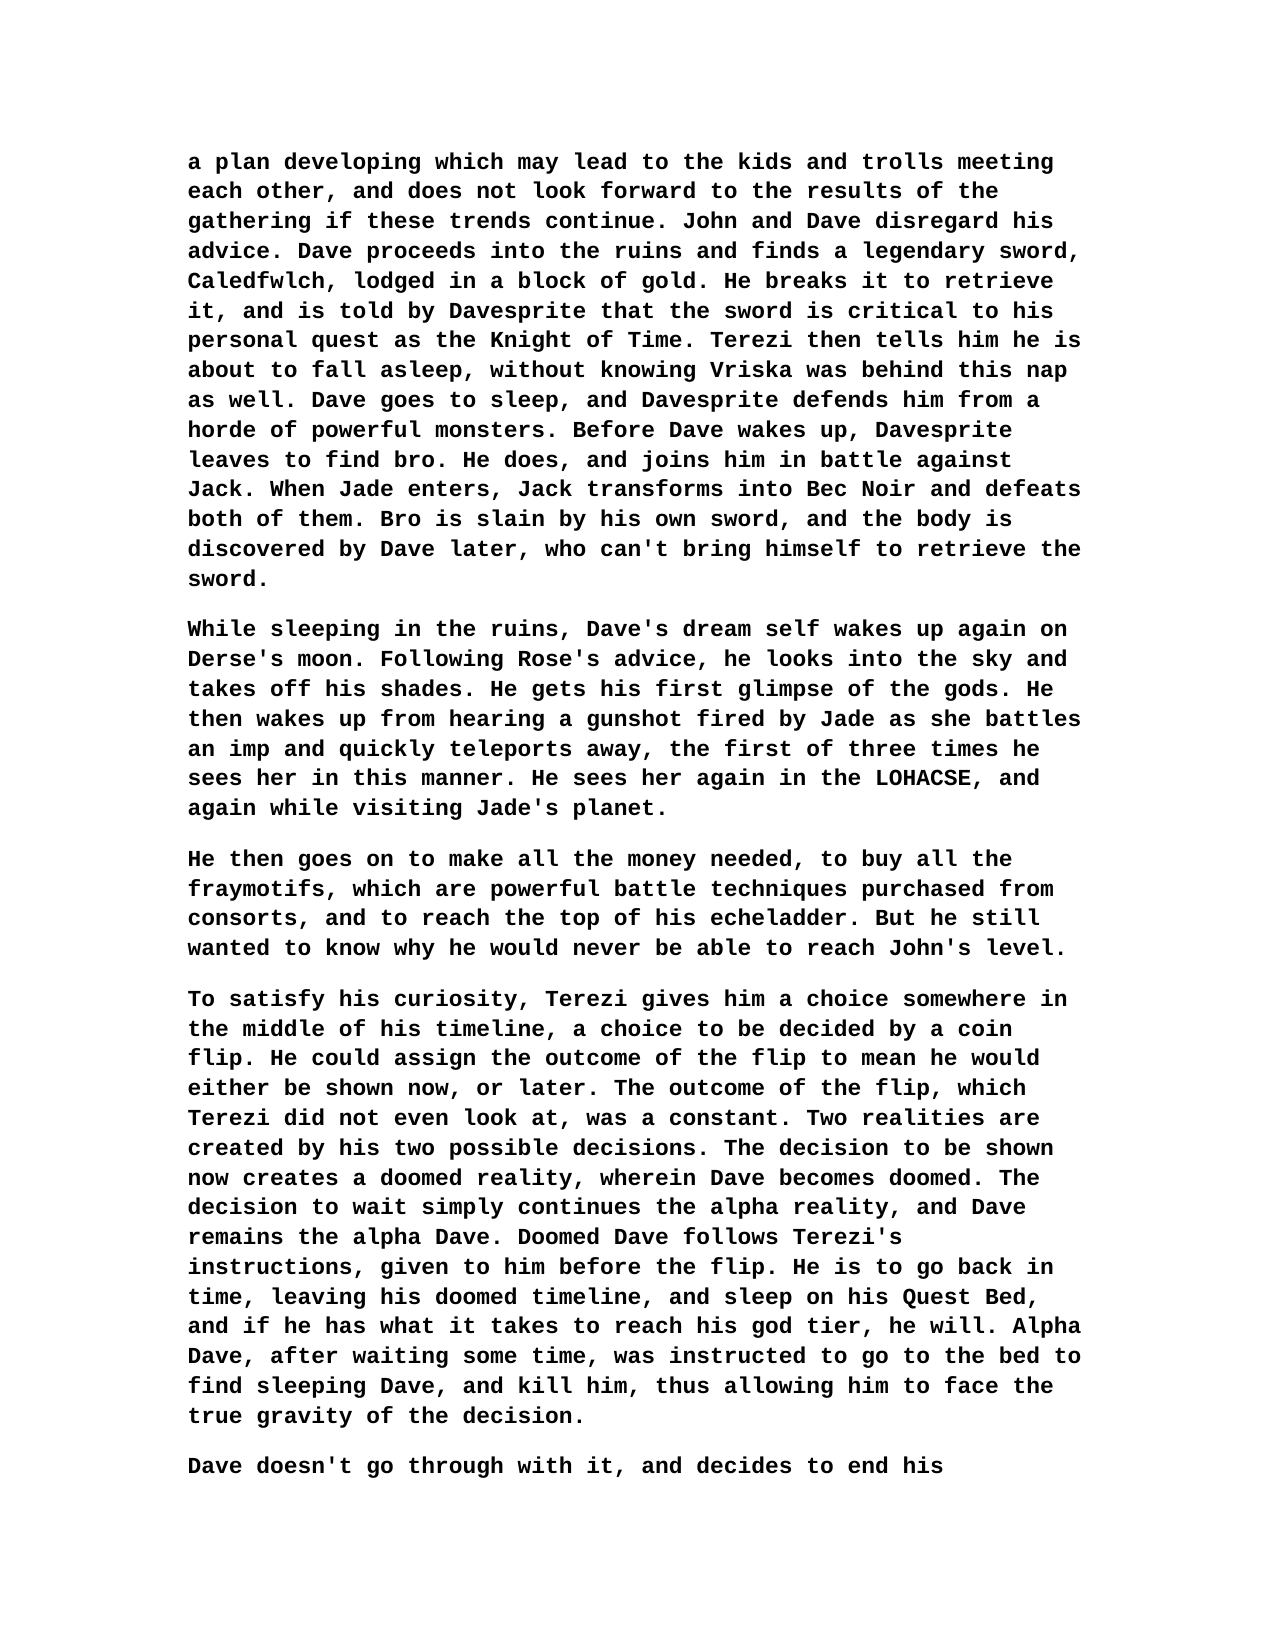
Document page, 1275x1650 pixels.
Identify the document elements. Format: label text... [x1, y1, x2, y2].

text While sleeping in the ruins, Dave's dream self wakes up again on Derse's moon. Following Rose's advice, he looks into the sky and takes off his shades. He gets his first glimpse of the gods. He then wakes up from hearing a gunshot fired by Jade as she battles an imp and quickly teleports away, the first of three times he sees her in this manner. He sees her again in the LOHACSE, and again while visiting Jade's planet. [187, 618, 1087, 822]
text a plan developing which may lead to the kids and trolls meeting each other, and does not look forward to the results of the gathering if these trends continue. John and Dave disregard his advice. Dave proceeds into the ruins and finds a legendary sword, Caledfwlch, lodged in a block of gold. He breaks it to retrieve it, and is told by Davesprite that the sword is critical to his personal quest as the Knight of Time. Terezi then tells him he is about to fall asleep, without knowing Vriska was behind this nap as well. Dave goes to sleep, and Davesprite defends him from a horde of powerful monsters. Before Dave wakes up, Davesprite leaves to find bro. He does, and joins him in battle against Jack. When Jade enters, Jack transforms into Bec Noir and defeats both of them. Bro is slain by his own sword, and the body is discovered by Dave later, who can't bring himself to retrieve the sword. [187, 150, 1087, 593]
text Dave doesn't go through with it, and decides to end his [187, 1455, 1087, 1481]
text He then goes on to make all the money needed, to buy all the fraymotifs, which are powerful battle techniques purchased from consorts, and to reach the top of his echeladder. But he still wanted to know why he would never be able to reach John's level. [187, 847, 1087, 962]
text To satisfy his curiosity, Terezi gives him a choice somewhere in the middle of his timeline, a choice to be decided by a coin flip. He could assign the outcome of the flip to mean he would either be shown now, or later. The outcome of the flip, which Terezi did not even look at, was a constant. Two realities are created by his two possible decisions. The decision to be shown now creates a doomed reality, wherein Dave becomes doomed. The decision to wait simply continues the alpha reality, and Dave remains the alpha Dave. Doomed Dave follows Terezi's instructions, given to him before the flip. He is to go back in time, leaving his doomed timeline, and sleep on his Quest Bed, and if he has what it takes to reach his god tier, he will. Alpha Dave, after waiting some time, was instructed to go to the bed to find sleeping Dave, and kill him, thus allowing him to face the true gravity of the decision. [187, 987, 1087, 1430]
